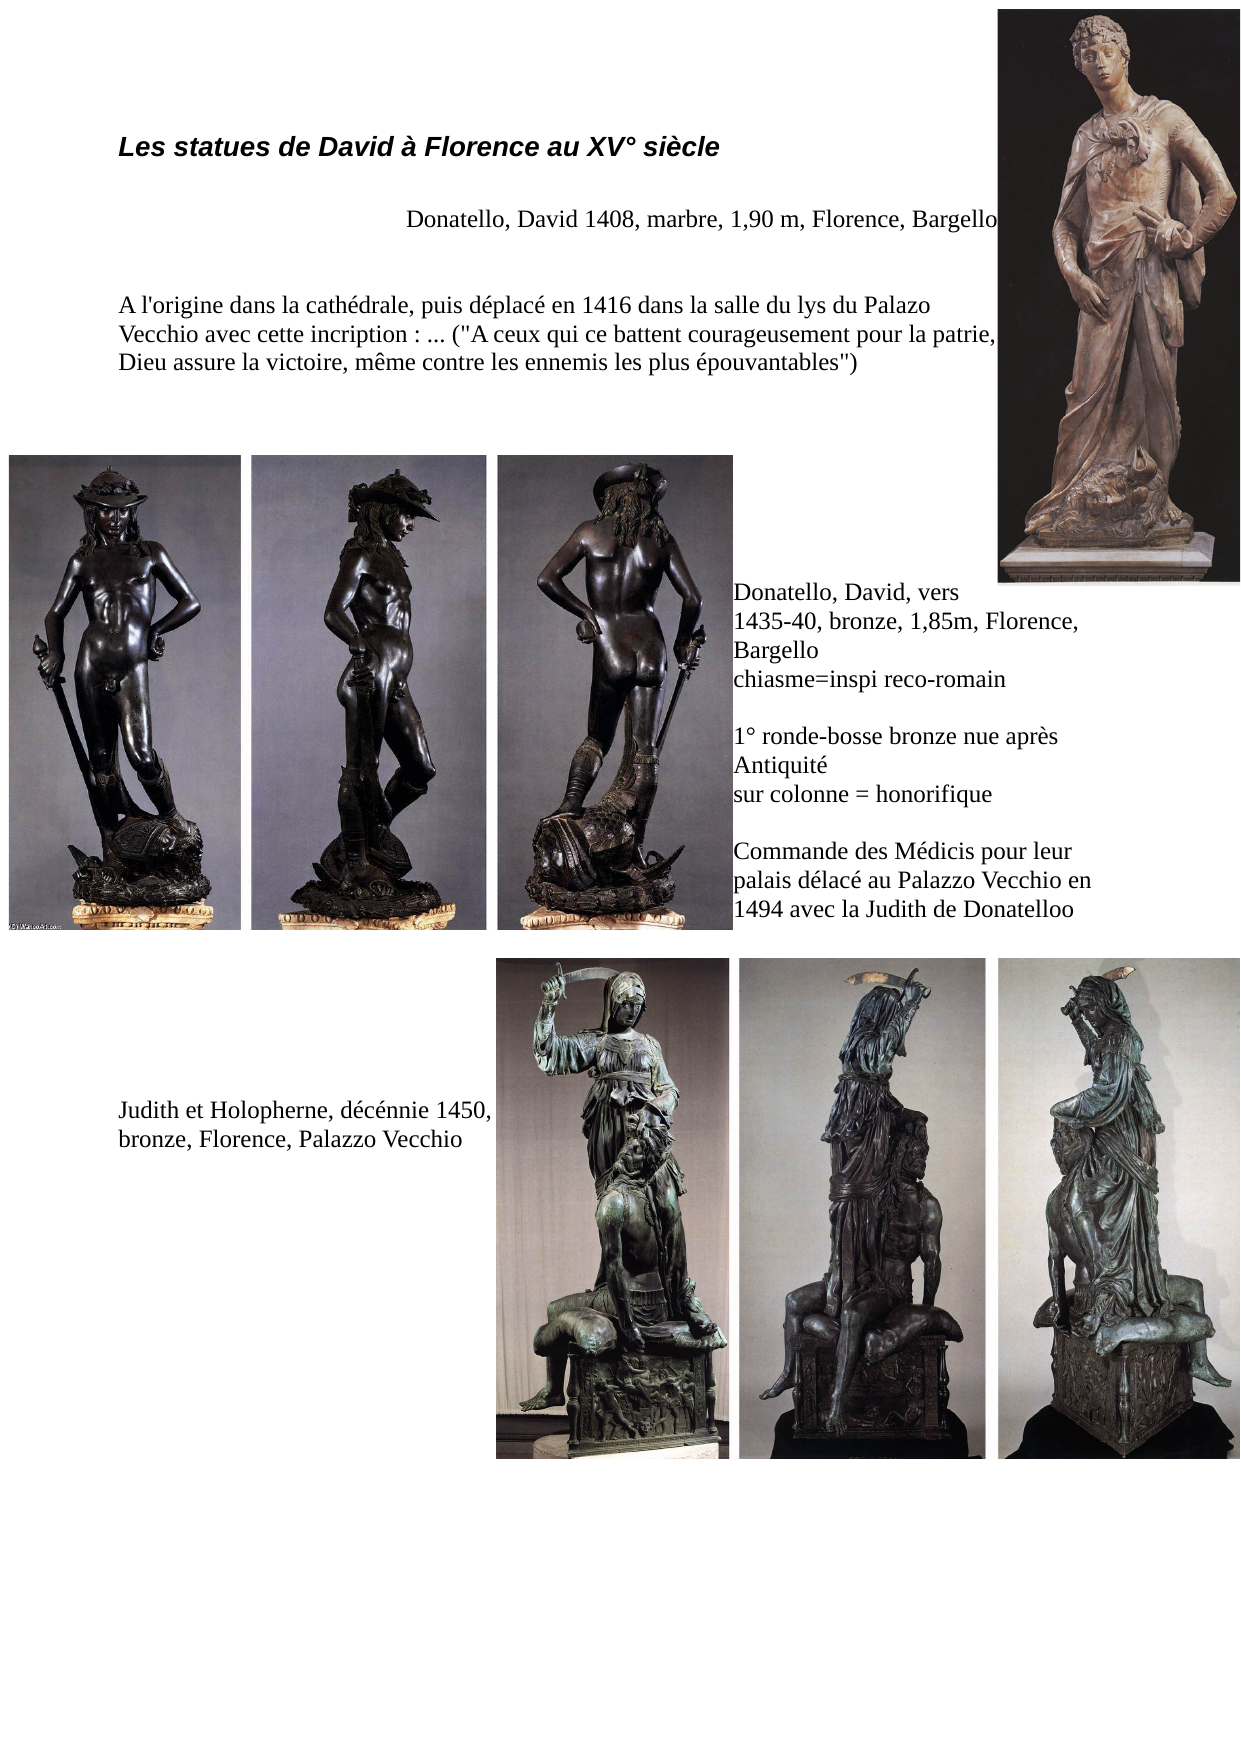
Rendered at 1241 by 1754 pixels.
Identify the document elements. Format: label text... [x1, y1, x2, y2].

text chiasme=inspi reco-romain [733, 664, 1122, 692]
text sur colonne = honorifique [733, 779, 1122, 807]
text Donatello, David 1408, marbre, 1,90 m, Florence, Bargello [118, 204, 997, 232]
subtitle Les statues de David à Florence au XV° siècle [118, 131, 997, 162]
picture [496, 958, 1240, 1459]
text Judith et Holopherne, décénnie 1450, bronze, Florence, Palazzo Vecchio [118, 1095, 496, 1152]
picture [8, 455, 733, 930]
text Donatello, David, vers 1435-40, bronze, 1,85m, Florence, Bargello [733, 577, 1122, 664]
text 1° ronde-bosse bronze nue après Antiquité [733, 721, 1122, 779]
picture [997, 9, 1241, 586]
text A l'origine dans la cathédrale, puis déplacé en 1416 dans la salle du lys du Palazo Vecchio avec cette incription : ... ("A ceux qui ce battent courageusement pour la patrie, Dieu assure la victoire, même contre les ennemis les plus épouvantables") [118, 290, 997, 376]
text Commande des Médicis pour leur palais délacé au Palazzo Vecchio en 1494 avec la Judith de Donatelloo [733, 836, 1122, 922]
